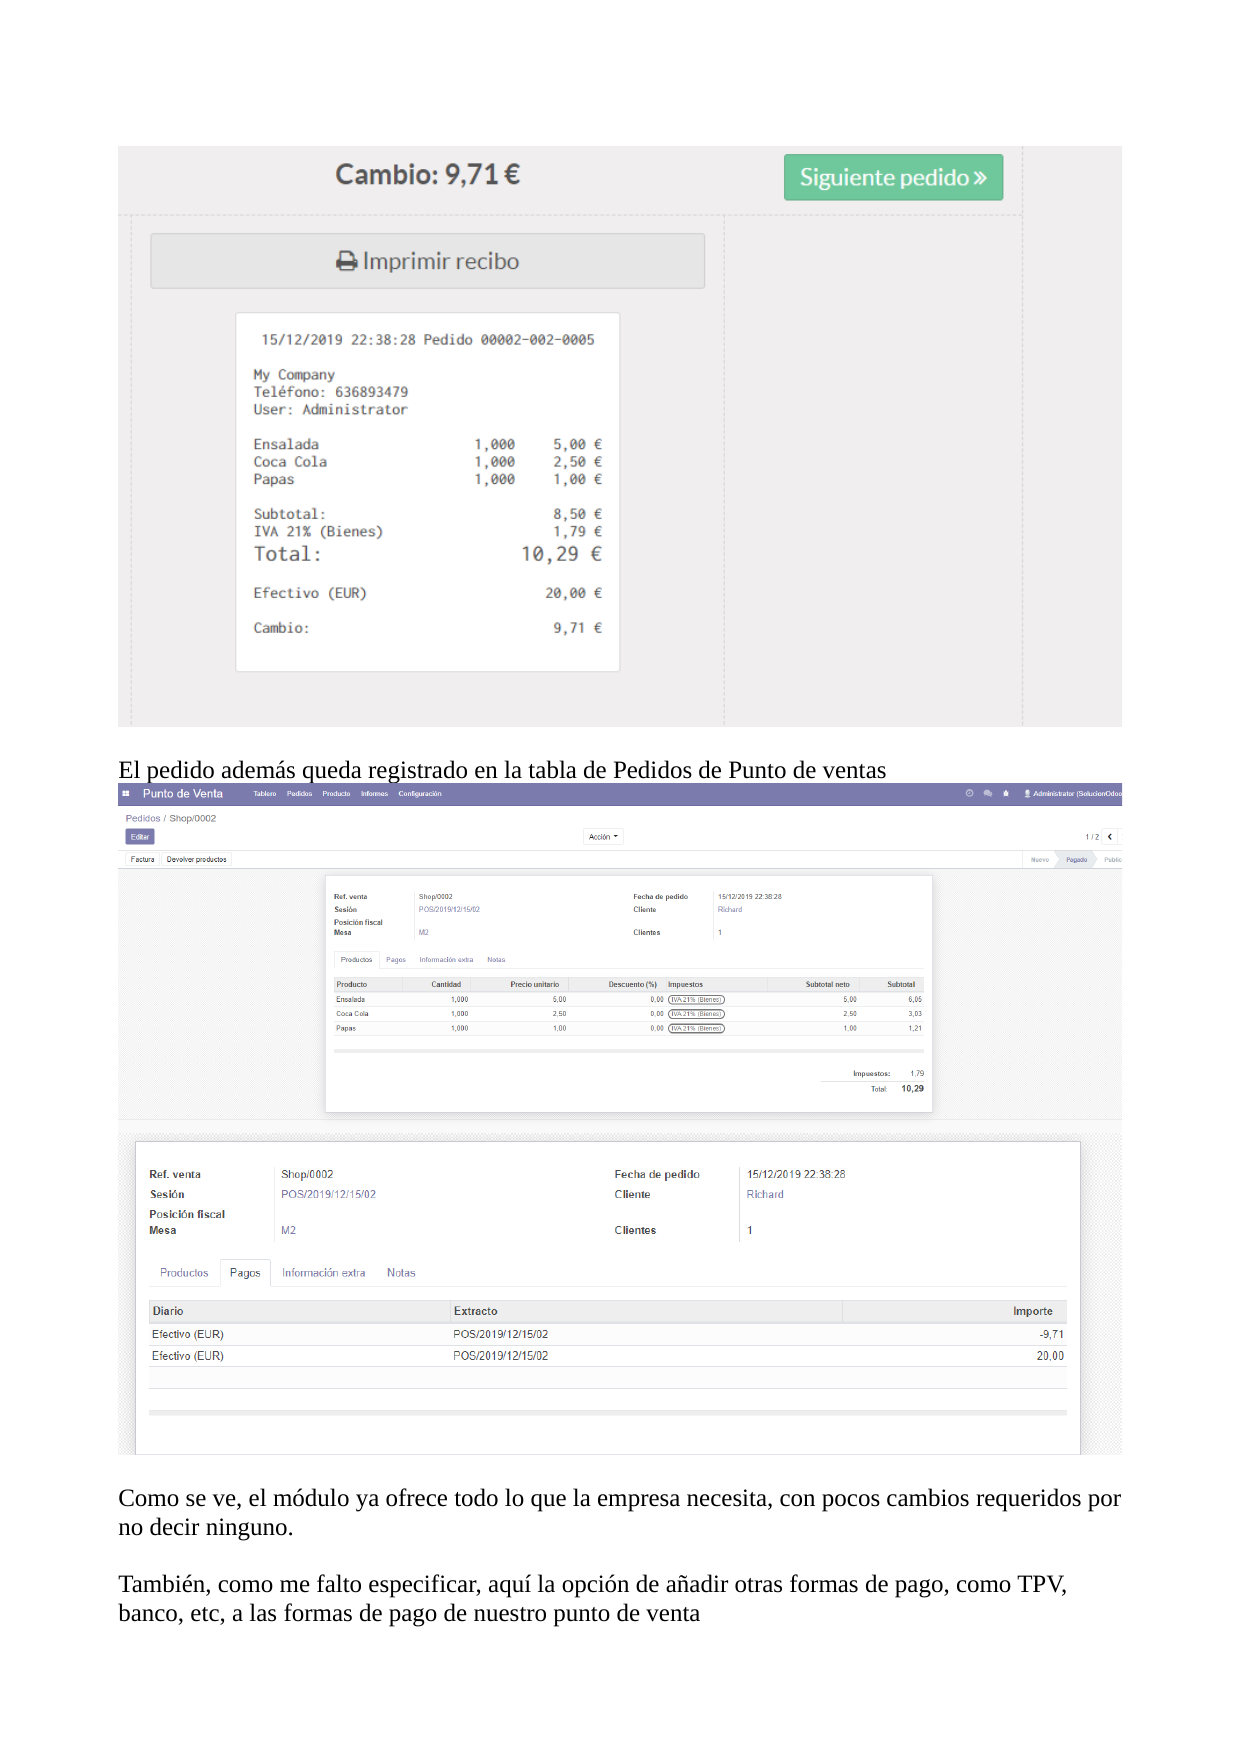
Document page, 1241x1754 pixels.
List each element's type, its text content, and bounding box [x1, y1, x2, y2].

text El pedido además queda registrado en la tabla de Pedidos de Punto de ventas [118, 755, 1122, 783]
text También, como me falto especificar, aquí la opción de añadir otras formas de pago, como TPV, banco, etc, a las formas de pago de nuestro punto de venta [118, 1569, 1122, 1627]
picture [118, 783, 1123, 1455]
text Como se ve, el módulo ya ofrece todo lo que la empresa necesita, con pocos cambios requeridos por no decir ninguno. [118, 1483, 1122, 1541]
picture [118, 146, 1123, 727]
